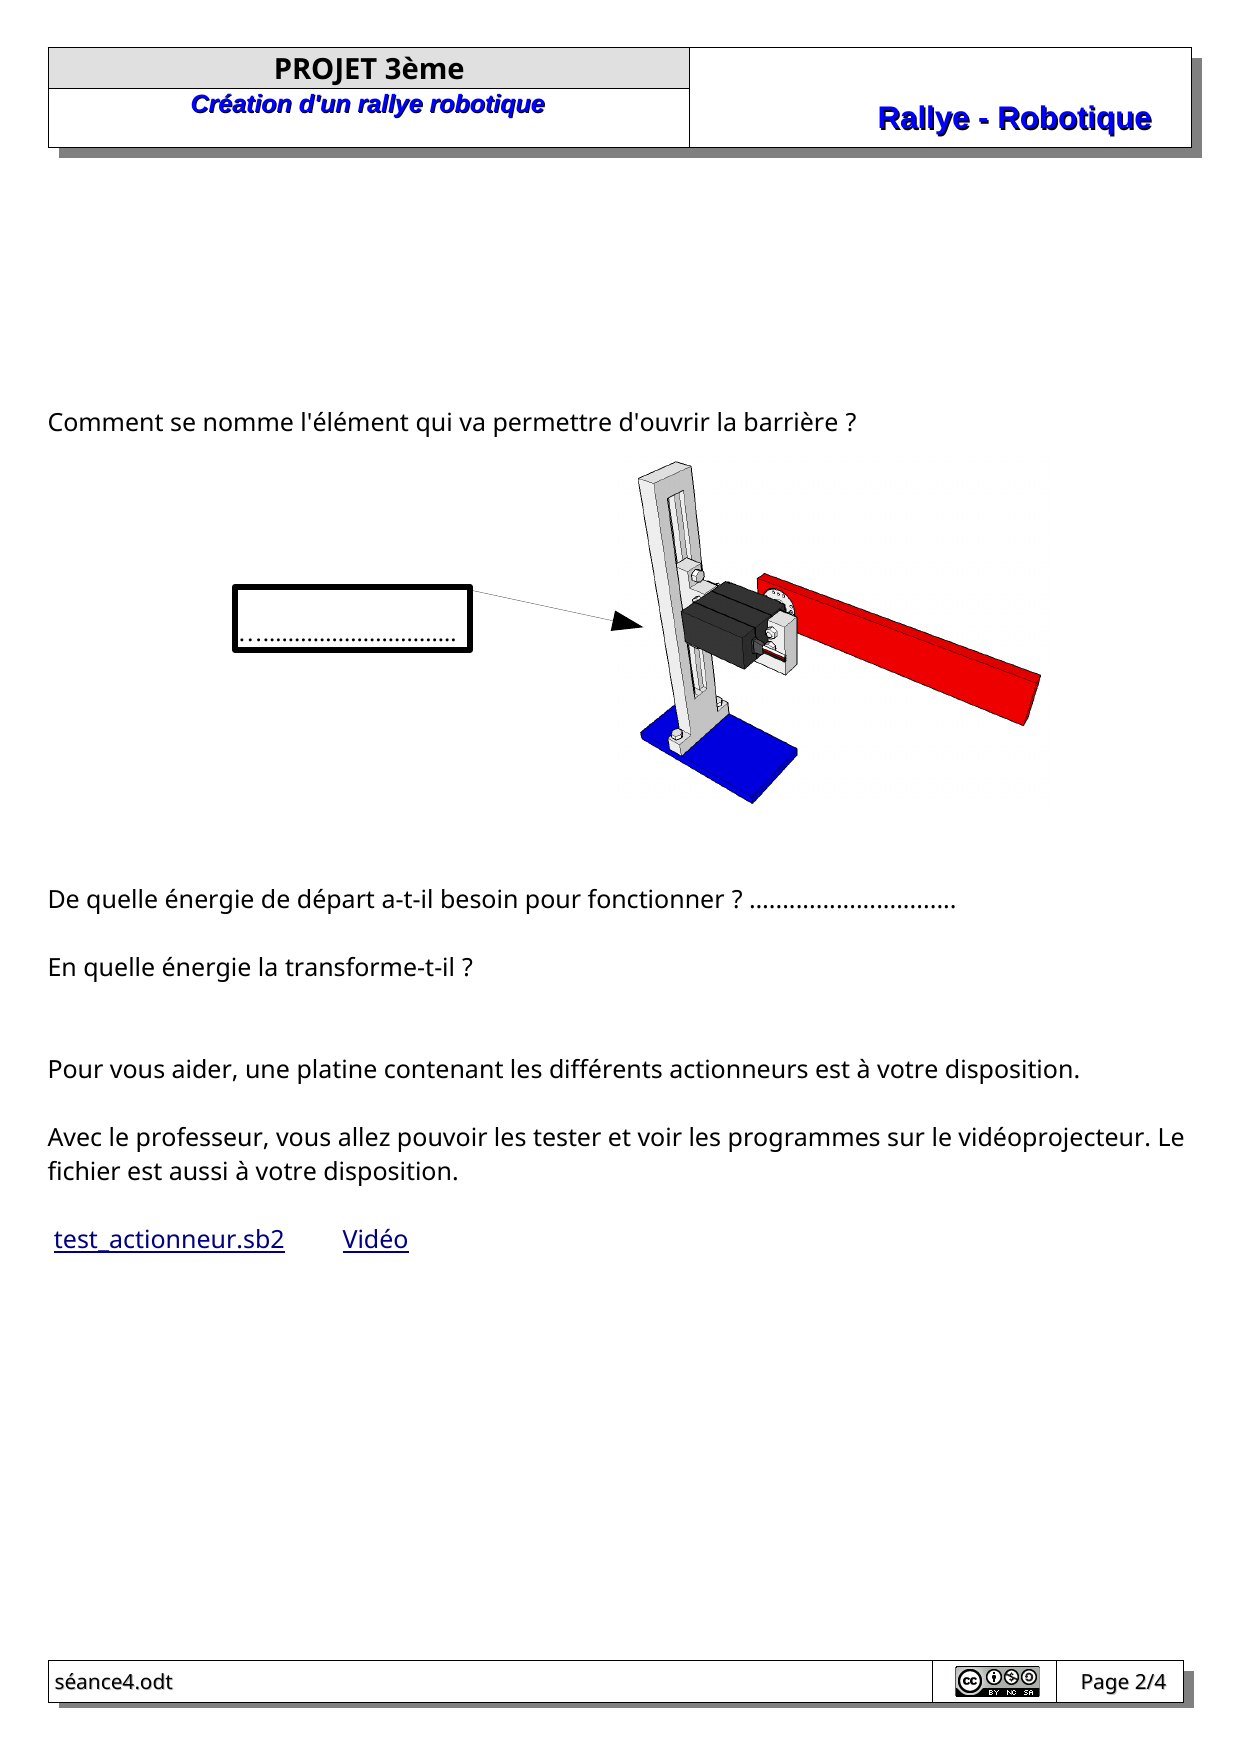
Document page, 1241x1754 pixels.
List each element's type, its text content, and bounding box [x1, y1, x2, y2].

text test_actionneur.sb2 Vidéo [47, 1222, 1193, 1256]
text Comment se nomme l'élément qui va permettre d'ouvrir la barrière ? [47, 404, 1193, 438]
picture [613, 452, 1050, 811]
picture [955, 1666, 1040, 1697]
text De quelle énergie de départ a-t-il besoin pour fonctionner ? …............................ [47, 881, 1193, 915]
text Pour vous aider, une platine contenant les différents actionneurs est à votre disposition. [47, 1052, 1193, 1086]
text En quelle énergie la transforme-t-il ? [47, 949, 1193, 983]
text Avec le professeur, vous allez pouvoir les tester et voir les programmes sur le vidéoprojecteur. Le fichier est aussi à votre disposition. [47, 1120, 1193, 1188]
